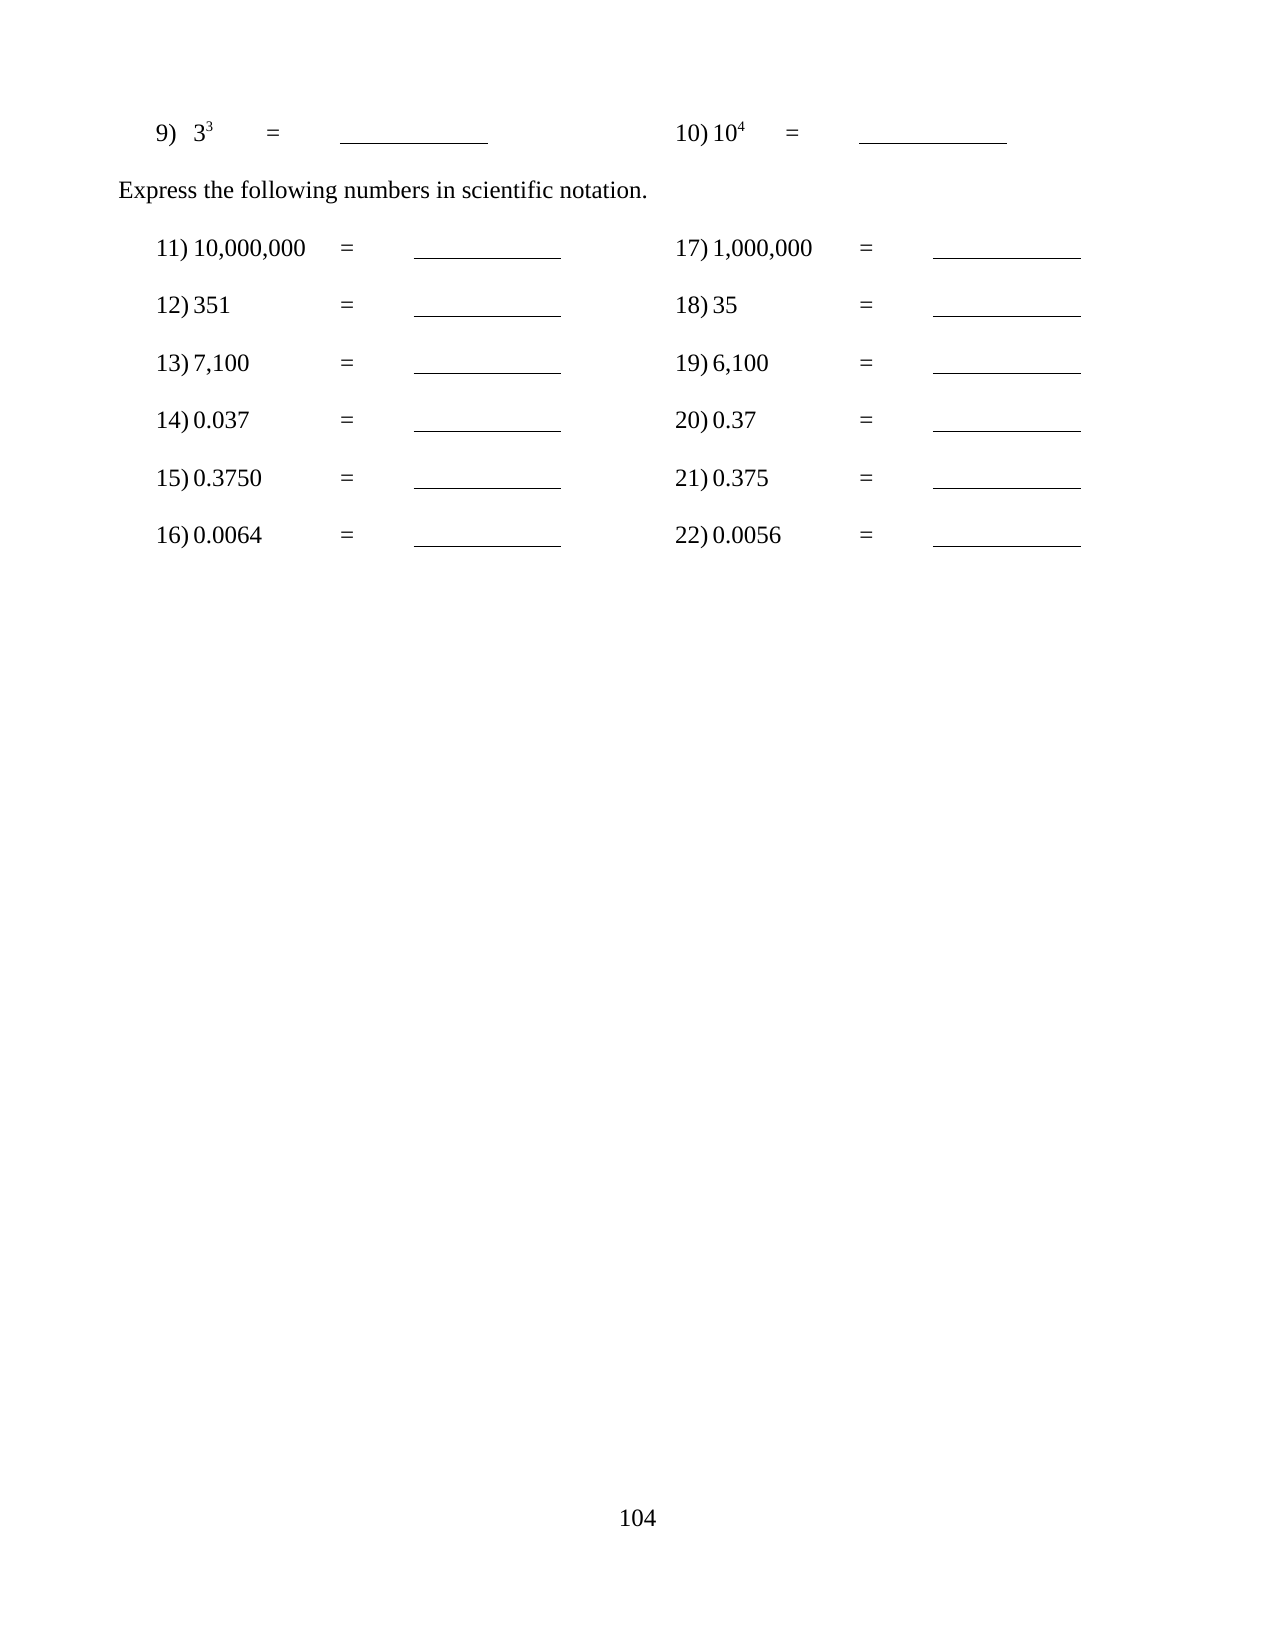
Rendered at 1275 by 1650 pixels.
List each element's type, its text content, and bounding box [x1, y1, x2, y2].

list 7,100 = [156, 348, 637, 377]
list 0.375 = [675, 463, 1157, 492]
list 0.37 = [675, 406, 1157, 434]
list 0.037 = [156, 406, 637, 434]
list 0.0056 = [675, 521, 1157, 549]
list 10,000,000 = [156, 233, 637, 262]
list 33 = [156, 118, 637, 147]
text Express the following numbers in scientific notation. [118, 176, 1157, 204]
list 104 = [675, 118, 1157, 147]
list 0.0064 = [156, 521, 637, 549]
list 1,000,000 = [675, 233, 1157, 262]
list 351 = [156, 291, 637, 319]
list 0.3750 = [156, 463, 637, 492]
list 6,100 = [675, 348, 1157, 377]
list 35 = [675, 291, 1157, 319]
